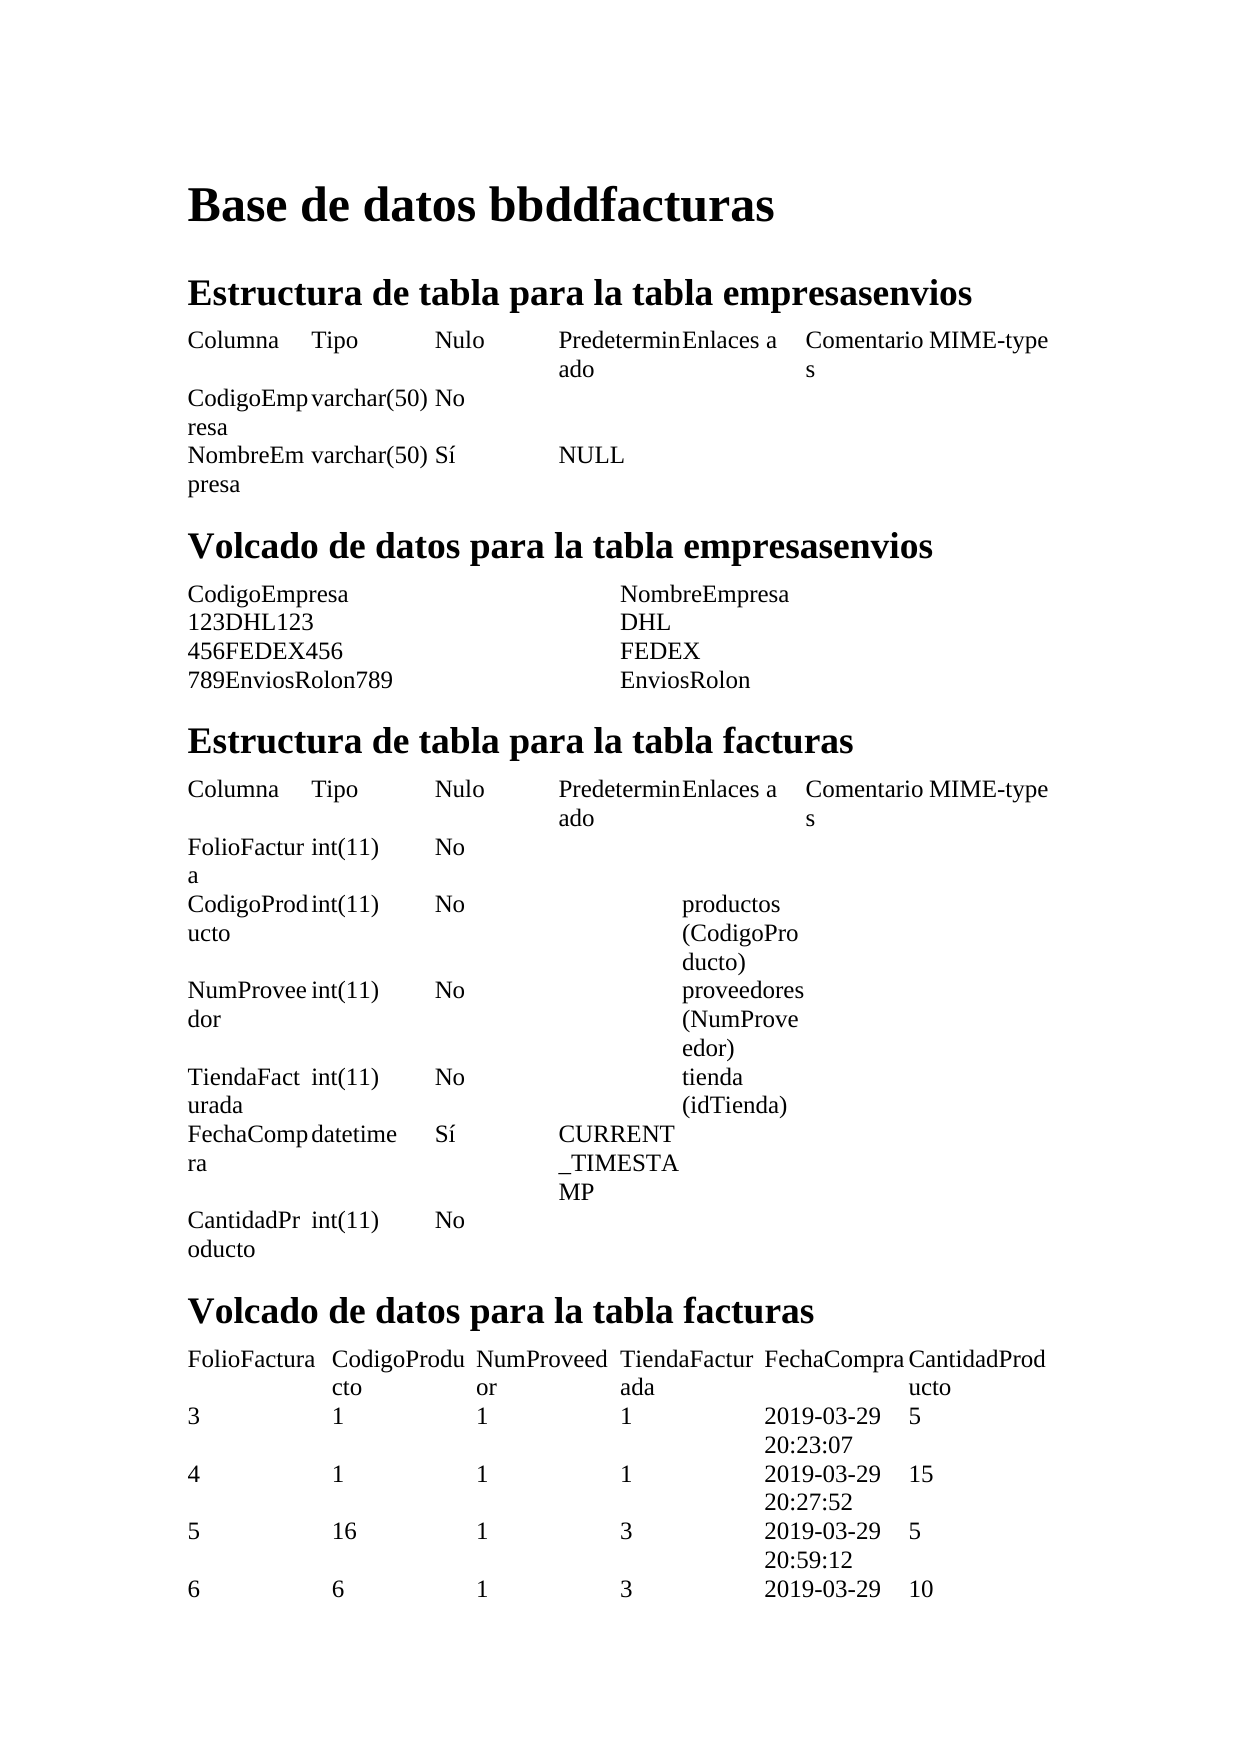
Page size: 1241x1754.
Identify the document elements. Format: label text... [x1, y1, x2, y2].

table_cell [558, 1062, 682, 1119]
table_cell EnviosRolon [620, 665, 1053, 694]
table_cell 3 [620, 1516, 764, 1574]
table_cell [805, 1062, 929, 1119]
subtitle Volcado de datos para la tabla facturas [187, 1288, 1053, 1331]
table_header Enlaces a [682, 326, 805, 383]
table_cell 16 [332, 1516, 476, 1574]
table_cell [805, 889, 929, 976]
table_cell [682, 832, 805, 889]
table_header TiendaFacturada [620, 1344, 764, 1401]
table_cell [929, 889, 1053, 976]
table_header CodigoEmpresa [188, 579, 620, 607]
table_cell [805, 383, 929, 441]
table_cell 1 [620, 1459, 764, 1516]
table_cell 2019-03-29 20:59:12 [764, 1516, 908, 1574]
table_cell [558, 976, 682, 1062]
table_header Enlaces a [682, 774, 805, 832]
table_cell productos (CodigoProducto) [682, 889, 805, 976]
table_header Columna [188, 326, 311, 383]
table_cell int(11) [311, 1062, 434, 1119]
table_header Comentarios [805, 774, 929, 832]
table_cell [558, 889, 682, 976]
table_cell NULL [558, 441, 682, 498]
table_cell FechaCompra [188, 1119, 311, 1206]
table_header Tipo [311, 326, 434, 383]
table_cell DHL [620, 608, 1053, 636]
table_cell [805, 976, 929, 1062]
table_cell CodigoEmpresa [188, 383, 311, 441]
table_cell [558, 832, 682, 889]
table_cell int(11) [311, 832, 434, 889]
table_header Nulo [435, 326, 558, 383]
table_cell tienda (idTienda) [682, 1062, 805, 1119]
table_cell FEDEX [620, 636, 1053, 665]
table_header Comentarios [805, 326, 929, 383]
table_cell 6 [332, 1574, 476, 1602]
table_cell [805, 832, 929, 889]
table_cell CodigoProducto [188, 889, 311, 976]
subtitle Volcado de datos para la tabla empresasenvios [187, 523, 1053, 566]
table_cell datetime [311, 1119, 434, 1206]
table_cell 1 [332, 1401, 476, 1459]
table_cell 2019-03-29 20:27:52 [764, 1459, 908, 1516]
table_cell 1 [476, 1574, 620, 1602]
table_header MIME-type [929, 326, 1053, 383]
table_cell FolioFactura [188, 832, 311, 889]
table_cell [682, 383, 805, 441]
table_cell 1 [476, 1401, 620, 1459]
table_cell 1 [476, 1459, 620, 1516]
table_cell [929, 1062, 1053, 1119]
subtitle Estructura de tabla para la tabla empresasenvios [187, 270, 1053, 313]
table_cell 15 [908, 1459, 1053, 1516]
table_cell 1 [332, 1459, 476, 1516]
table_cell 5 [188, 1516, 332, 1574]
table_cell [558, 1206, 682, 1263]
table_cell [558, 383, 682, 441]
table_header FechaCompra [764, 1344, 908, 1401]
table_cell TiendaFacturada [188, 1062, 311, 1119]
table_cell No [435, 1062, 558, 1119]
table_cell Sí [435, 441, 558, 498]
table_cell 2019-03-29 20:23:07 [764, 1401, 908, 1459]
table_cell [805, 441, 929, 498]
table_cell int(11) [311, 976, 434, 1062]
table_header NombreEmpresa [620, 579, 1053, 607]
table_cell 456FEDEX456 [188, 636, 620, 665]
table_cell [682, 441, 805, 498]
table_cell CantidadProducto [188, 1206, 311, 1263]
table_header CodigoProducto [332, 1344, 476, 1401]
table_cell int(11) [311, 1206, 434, 1263]
table_cell proveedores (NumProveedor) [682, 976, 805, 1062]
table_header NumProveedor [476, 1344, 620, 1401]
table_cell Sí [435, 1119, 558, 1206]
table_cell 6 [188, 1574, 332, 1602]
table_header Tipo [311, 774, 434, 832]
table_cell NumProveedor [188, 976, 311, 1062]
table_cell CURRENT_TIMESTAMP [558, 1119, 682, 1206]
table_cell 1 [620, 1401, 764, 1459]
table_header MIME-type [929, 774, 1053, 832]
table_cell 3 [188, 1401, 332, 1459]
table_header Predeterminado [558, 326, 682, 383]
table_cell No [435, 976, 558, 1062]
table_cell No [435, 832, 558, 889]
table_cell 2019-03-29 [764, 1574, 908, 1602]
table_cell int(11) [311, 889, 434, 976]
table_cell NombreEmpresa [188, 441, 311, 498]
subtitle Base de datos bbddfacturas [187, 175, 1053, 232]
table_cell No [435, 1206, 558, 1263]
table_header Columna [188, 774, 311, 832]
table_cell No [435, 889, 558, 976]
table_cell 5 [908, 1401, 1053, 1459]
table_cell [805, 1119, 929, 1206]
table_cell 10 [908, 1574, 1053, 1602]
table_header CantidadProducto [908, 1344, 1053, 1401]
table_cell 789EnviosRolon789 [188, 665, 620, 694]
table_cell [682, 1119, 805, 1206]
table_cell [929, 976, 1053, 1062]
table_cell [682, 1206, 805, 1263]
table_header Predeterminado [558, 774, 682, 832]
table_header Nulo [435, 774, 558, 832]
subtitle Estructura de tabla para la tabla facturas [187, 719, 1053, 762]
table_header FolioFactura [188, 1344, 332, 1401]
table_cell 3 [620, 1574, 764, 1602]
table_cell 1 [476, 1516, 620, 1574]
table_cell No [435, 383, 558, 441]
table_cell varchar(50) [311, 383, 434, 441]
table_cell 5 [908, 1516, 1053, 1574]
table_cell varchar(50) [311, 441, 434, 498]
table_cell 123DHL123 [188, 608, 620, 636]
table_cell 4 [188, 1459, 332, 1516]
table_cell [805, 1206, 929, 1263]
